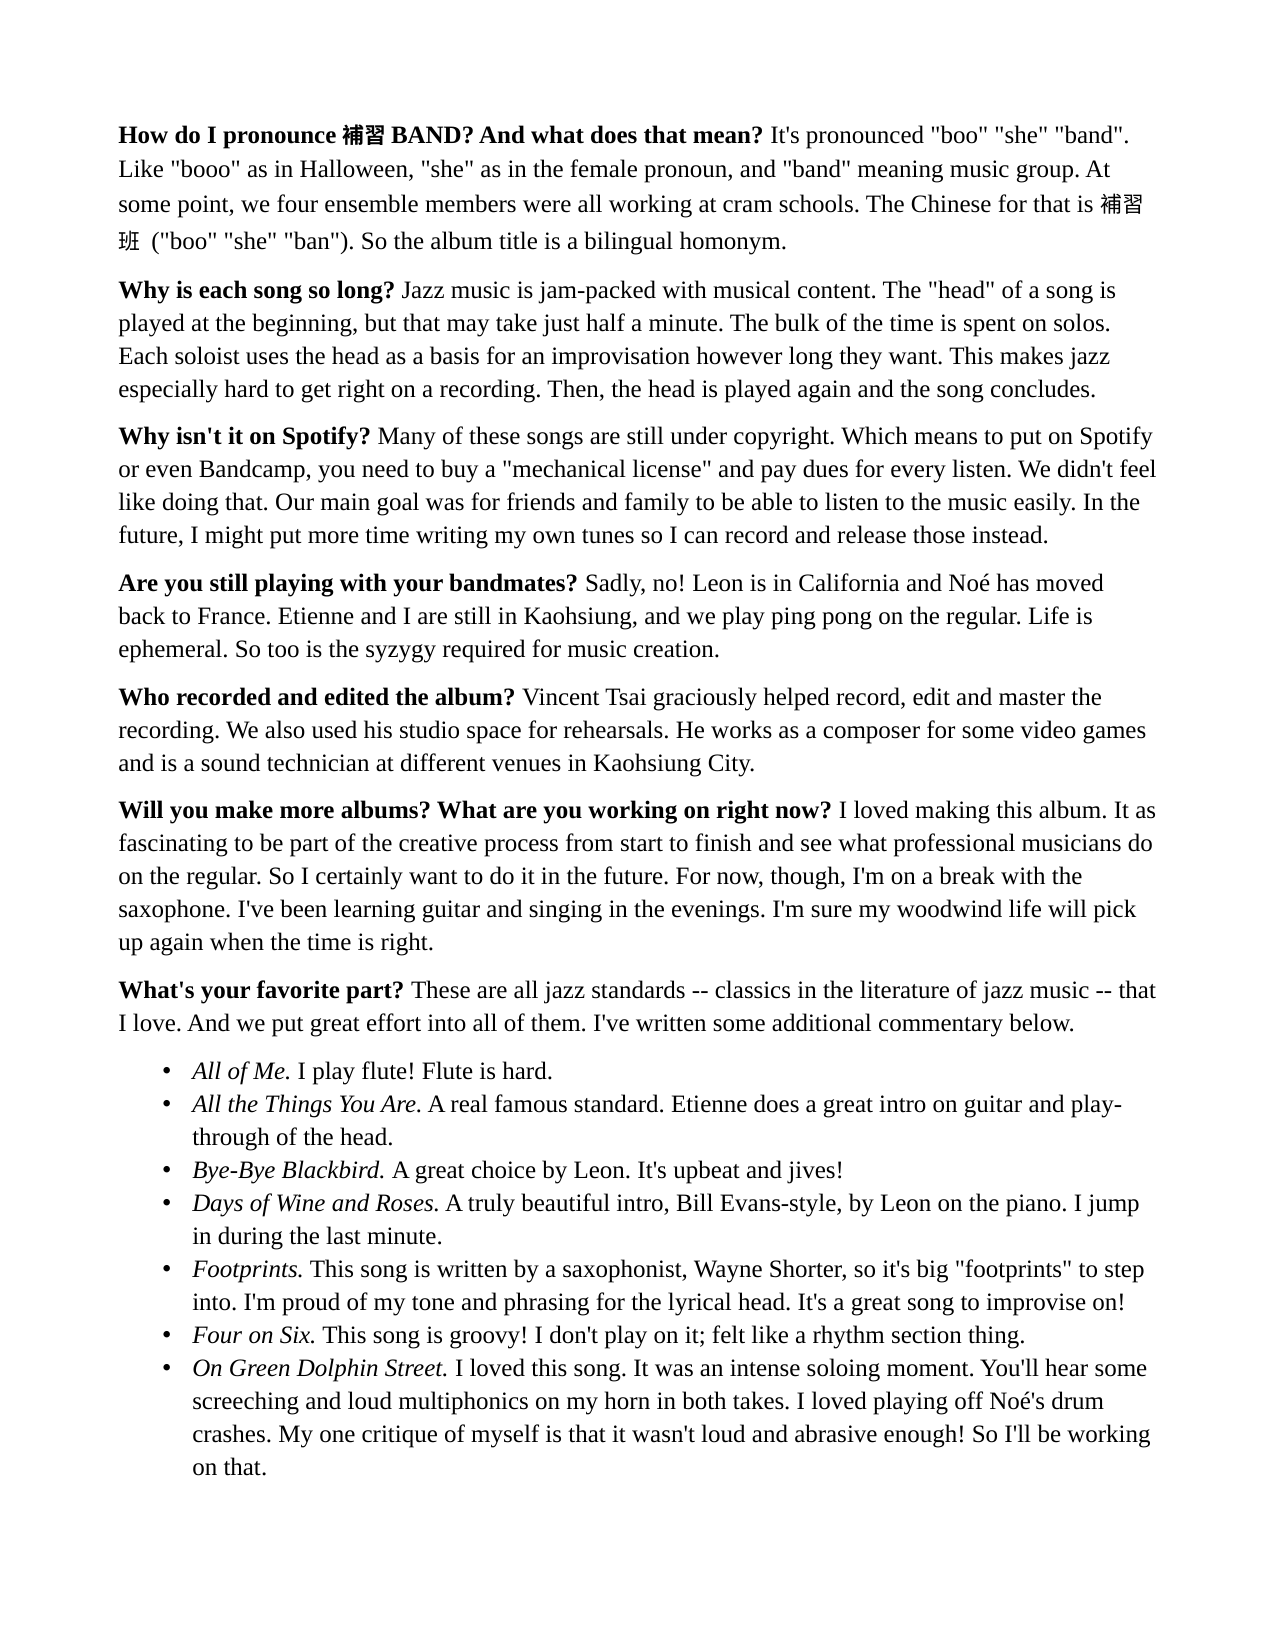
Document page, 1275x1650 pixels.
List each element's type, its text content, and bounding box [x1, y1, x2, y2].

text How do I pronounce 補習BAND? And what does that mean? It's pronounced "boo" "she" "band". Like "booo" as in Halloween, "she" as in the female pronoun, and "band" meaning music group. At some point, we four ensemble members were all working at cram schools. The Chinese for that is 補習班 ("boo" "she" "ban"). So the album title is a bilingual homonym. [118, 118, 1157, 256]
text Why is each song so long? Jazz music is jam-packed with musical content. The "head" of a song is played at the beginning, but that may take just half a minute. The bulk of the time is spent on solos. Each soloist uses the head as a basis for an improvisation however long they want. This makes jazz especially hard to get right on a recording. Then, the head is played again and the song concludes. [118, 275, 1157, 403]
list All of Me. I play flute! Flute is hard. [162, 1056, 1157, 1084]
text Are you still playing with your bandmates? Sadly, no! Leon is in California and Noé has moved back to France. Etienne and I are still in Kaohsiung, and we play ping pong on the regular. Life is ephemeral. So too is the syzygy required for music creation. [118, 568, 1157, 663]
list Days of Wine and Roses. A truly beautiful intro, Bill Evans-style, by Leon on the piano. I jump in during the last minute. [162, 1188, 1157, 1249]
text Will you make more albums? What are you working on right now? I loved making this album. It as fascinating to be part of the creative process from start to finish and see what professional musicians do on the regular. So I certainly want to do it in the future. For now, though, I'm on a break with the saxophone. I've been learning guitar and singing in the evenings. I'm sure my woodwind life will pick up again when the time is right. [118, 795, 1157, 956]
text What's your favorite part? These are all jazz standards -- classics in the literature of jazz music -- that I love. And we put great effort into all of them. I've written some additional commentary below. [118, 975, 1157, 1037]
text Who recorded and edited the album? Vincent Tsai graciously helped record, edit and master the recording. We also used his studio space for rehearsals. He works as a composer for some video games and is a sound technician at different venues in Kaohsiung City. [118, 682, 1157, 777]
text Why isn't it on Spotify? Many of these songs are still under copyright. Which means to put on Spotify or even Bandcamp, you need to buy a "mechanical license" and pay dues for every listen. We didn't feel like doing that. Our main goal was for friends and family to be able to listen to the music easily. In the future, I might put more time writing my own tunes so I can record and release those instead. [118, 421, 1157, 549]
list Bye-Bye Blackbird. A great choice by Leon. It's upbeat and jives! [162, 1155, 1157, 1183]
list All the Things You Are. A real famous standard. Etienne does a great intro on guitar and play-through of the head. [162, 1089, 1157, 1151]
list Footprints. This song is written by a saxophonist, Wayne Shorter, so it's big "footprints" to step into. I'm proud of my tone and phrasing for the lyrical head. It's a great song to improvise on! [162, 1254, 1157, 1316]
list Four on Six. This song is groovy! I don't play on it; felt like a rhythm section thing. [162, 1320, 1157, 1349]
list On Green Dolphin Street. I loved this song. It was an intense soloing moment. You'll hear some screeching and loud multiphonics on my horn in both takes. I loved playing off Noé's drum crashes. My one critique of myself is that it wasn't loud and abrasive enough! So I'll be working on that. [162, 1353, 1157, 1481]
